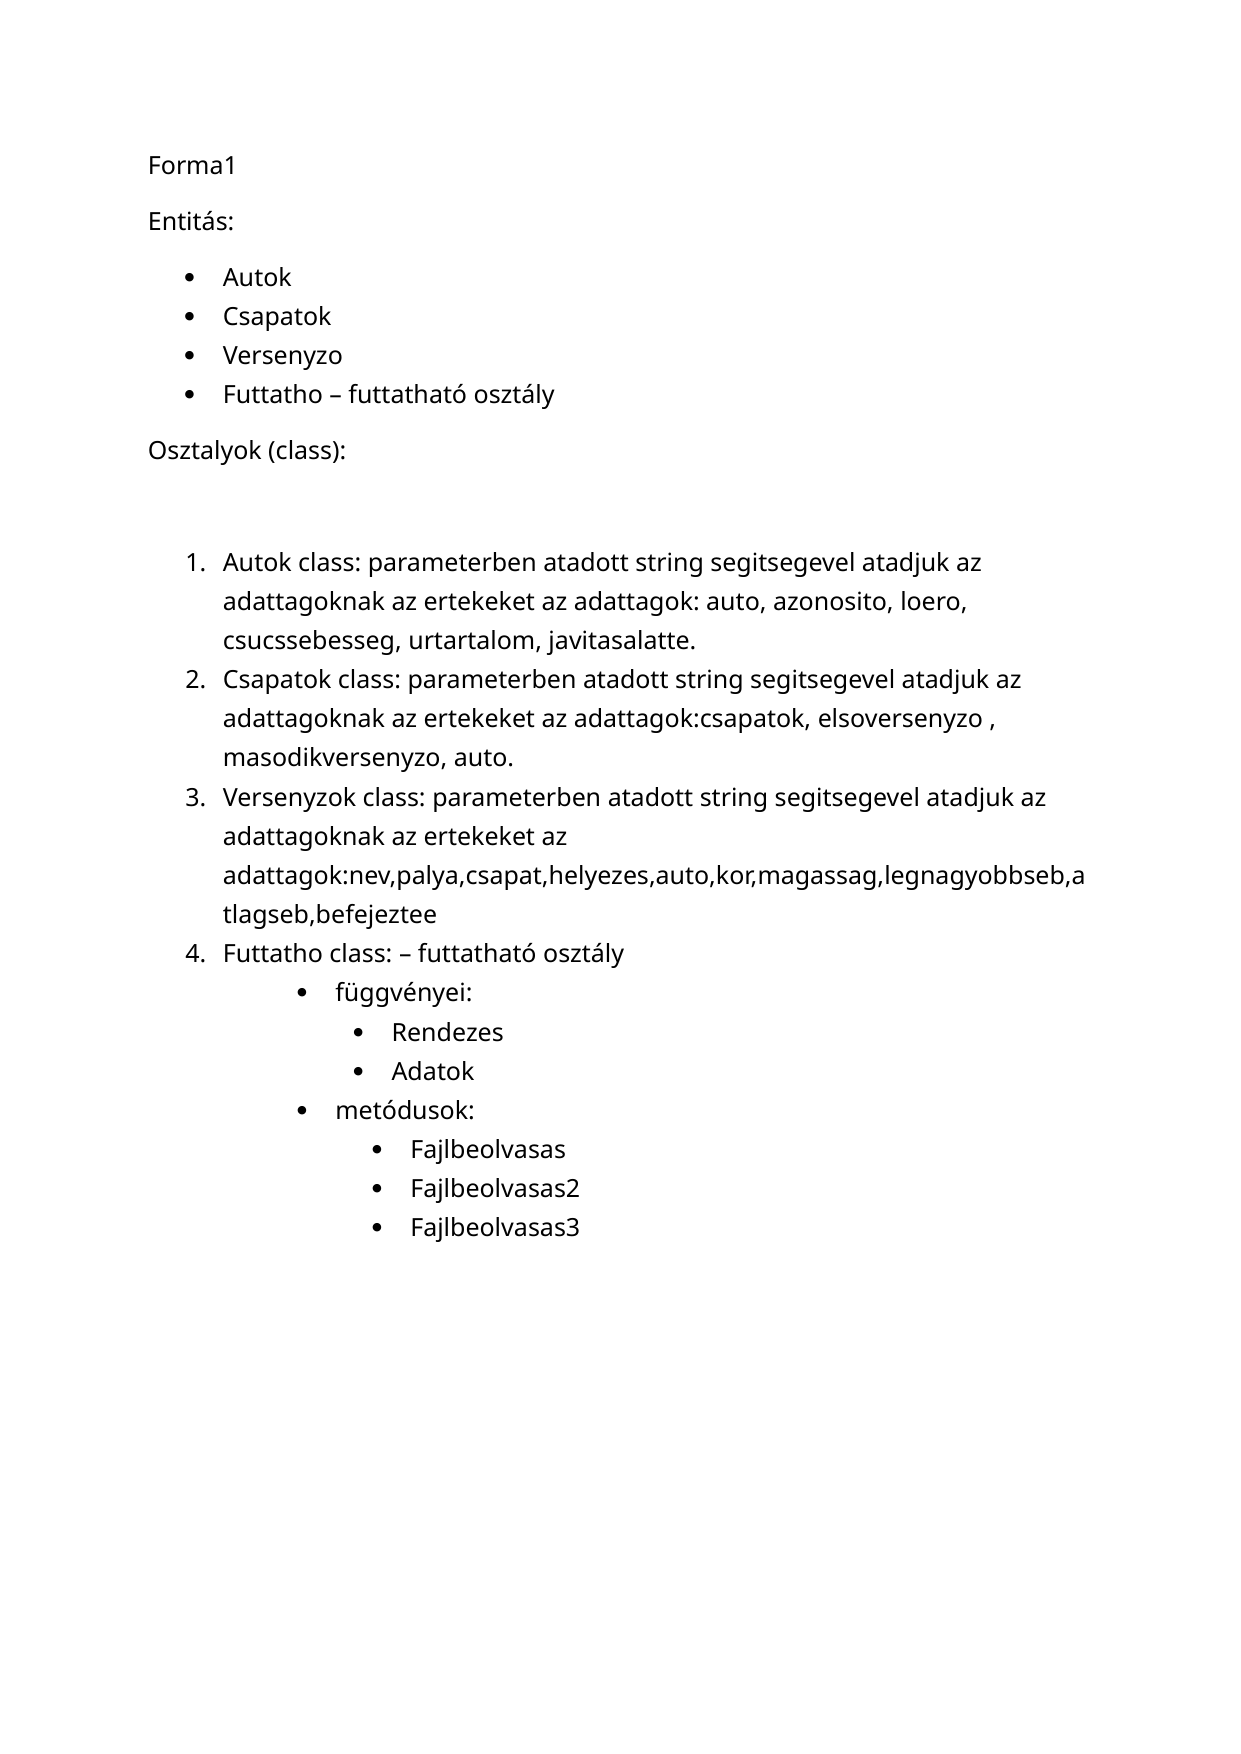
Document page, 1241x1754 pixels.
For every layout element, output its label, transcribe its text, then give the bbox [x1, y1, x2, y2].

list Futtatho – futtatható osztály [185, 377, 1093, 411]
list Versenyzo [185, 338, 1093, 372]
list metódusok: [298, 1093, 1093, 1127]
list Csapatok [185, 298, 1093, 332]
list Autok class: parameterben atadott string segitsegevel atadjuk az adattagoknak az ertekeket az adattagok: auto, azonosito, loero, csucssebesseg, urtartalom, javitasalatte. [185, 544, 1093, 657]
list Adatok [354, 1053, 1093, 1087]
text Forma1 [148, 148, 1093, 182]
list Rendezes [354, 1014, 1093, 1048]
list Fajlbeolvasas [373, 1132, 1093, 1166]
list Csapatok class: parameterben atadott string segitsegevel atadjuk az adattagoknak az ertekeket az adattagok:csapatok, elsoversenyzo , masodikversenyzo, auto. [185, 662, 1093, 774]
list Futtatho class: – futtatható osztály [185, 936, 1093, 970]
list Versenyzok class: parameterben atadott string segitsegevel atadjuk az adattagoknak az ertekeket az adattagok:nev,palya,csapat,helyezes,auto,kor,magassag,legnagyobbseb,atlagseb,befejeztee [185, 779, 1093, 931]
list Fajlbeolvasas2 [373, 1171, 1093, 1205]
text Osztalyok (class): [148, 433, 1093, 467]
list függvényei: [298, 975, 1093, 1009]
list Autok [185, 259, 1093, 293]
text Entitás: [148, 203, 1093, 237]
list Fajlbeolvasas3 [373, 1210, 1093, 1244]
